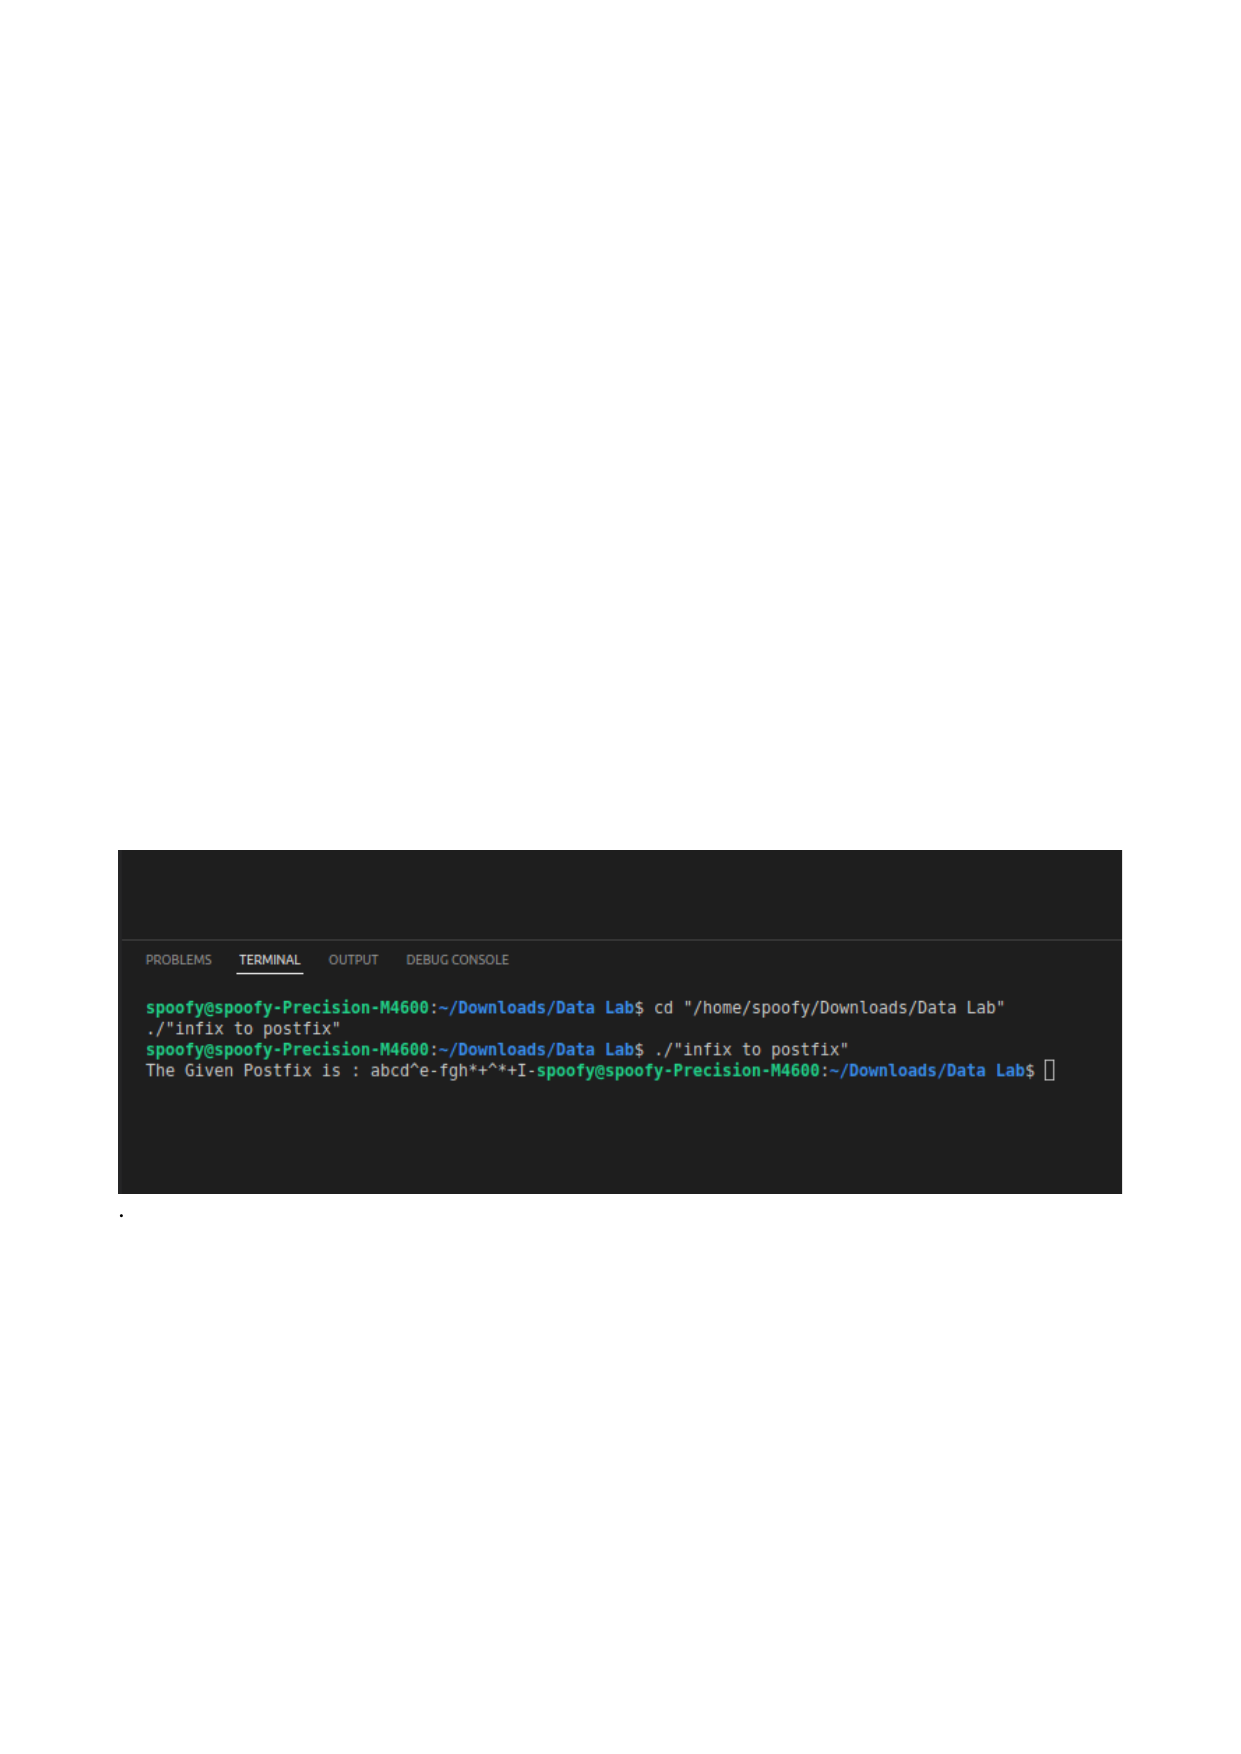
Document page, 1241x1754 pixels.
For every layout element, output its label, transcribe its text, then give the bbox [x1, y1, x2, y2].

text . [118, 1194, 1122, 1224]
picture [118, 850, 1123, 1194]
